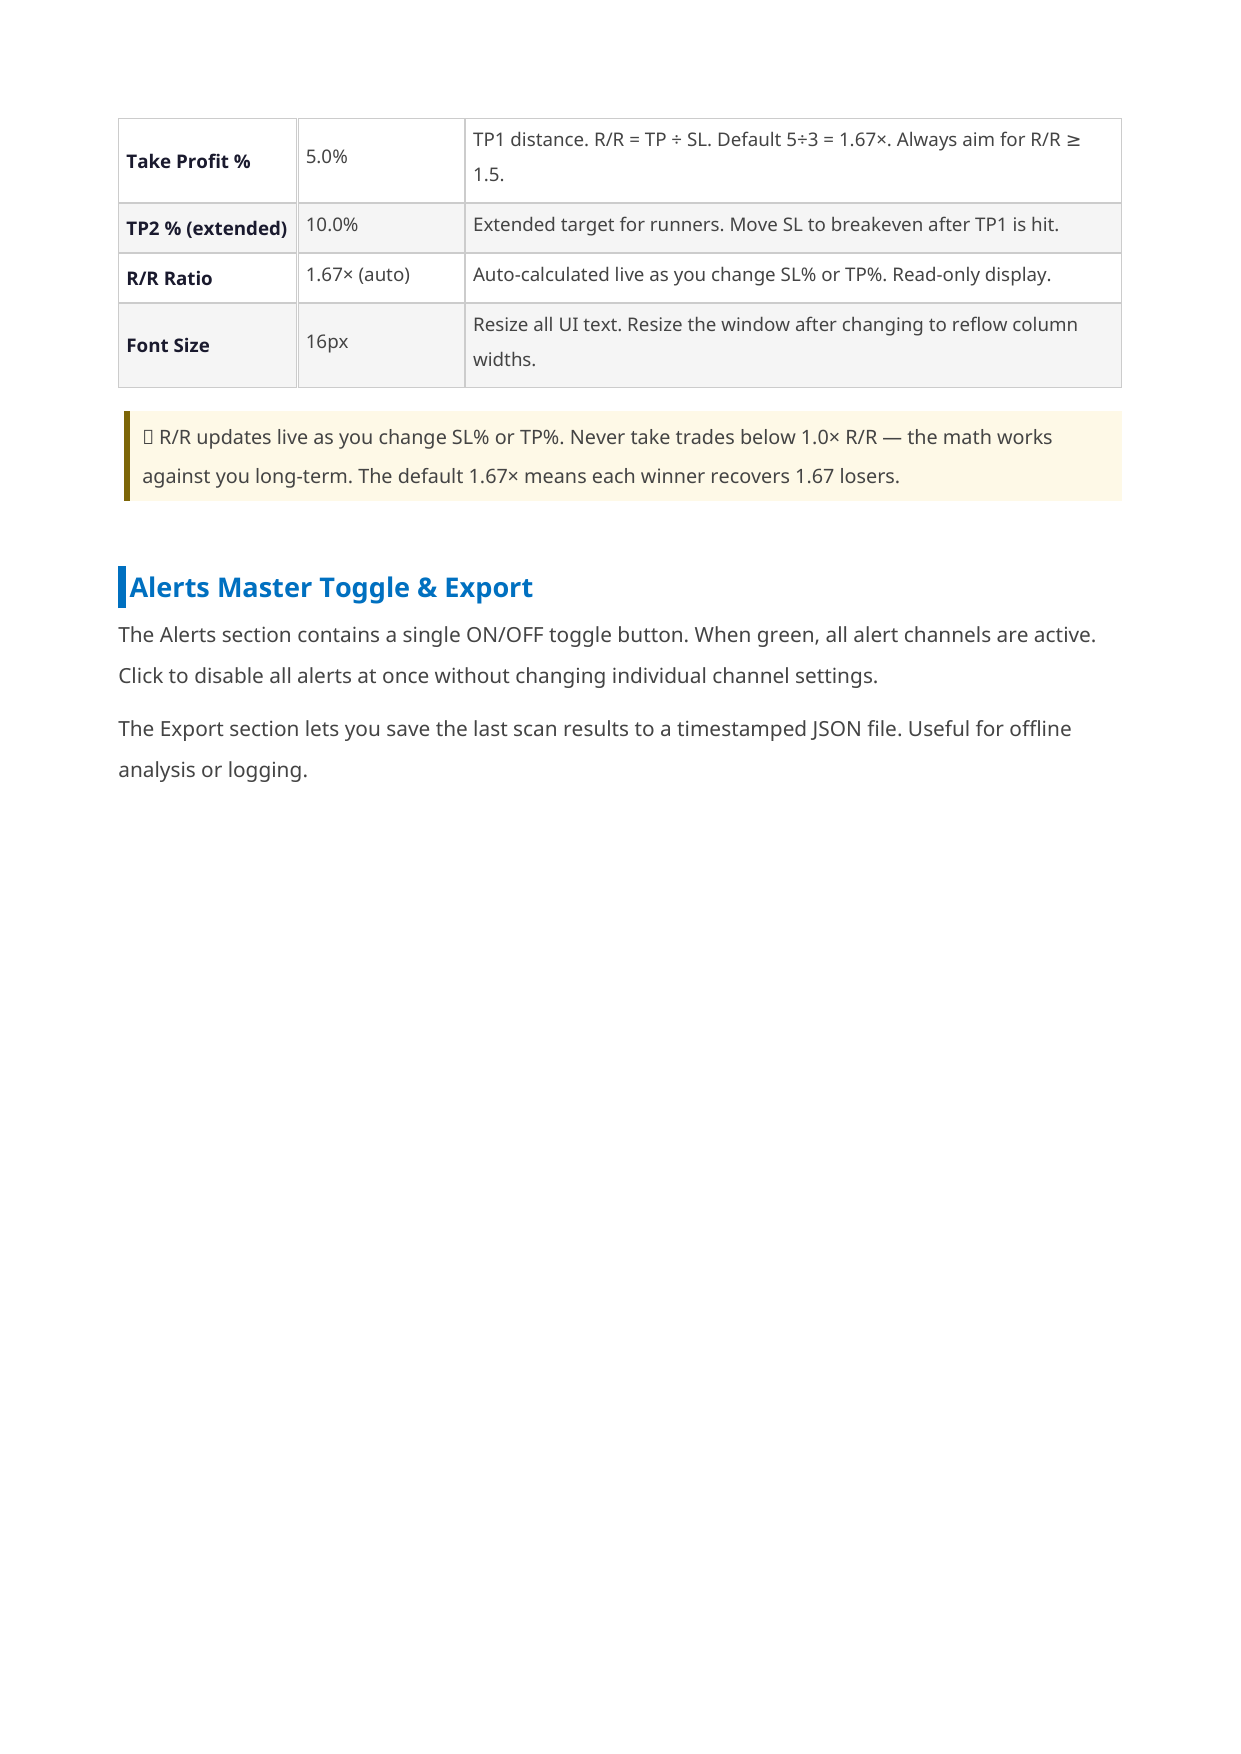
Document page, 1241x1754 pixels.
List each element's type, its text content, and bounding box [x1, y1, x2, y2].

table_cell 10.0% [299, 204, 464, 252]
table_cell Take Profit % [119, 119, 296, 202]
table_cell TP1 distance. R/R = TP ÷ SL. Default 5÷3 = 1.67×. Always aim for R/R ≥ 1.5. [466, 119, 1121, 202]
text 💡 R/R updates live as you change SL% or TP%. Never take trades below 1.0× R/R — the math works against you long-term. The default 1.67× means each winner recovers 1.67 losers. [130, 411, 1122, 501]
subtitle Alerts Master Toggle & Export [126, 566, 1122, 608]
table_cell TP2 % (extended) [119, 204, 296, 252]
table_cell Font Size [119, 304, 296, 387]
table_cell 5.0% [299, 119, 464, 202]
text The Export section lets you save the last scan results to a timestamped JSON file. Useful for offline analysis or logging. [118, 714, 1122, 784]
text The Alerts section contains a single ON/OFF toggle button. When green, all alert channels are active. Click to disable all alerts at once without changing individual channel settings. [118, 620, 1122, 689]
table_cell 1.67× (auto) [299, 254, 464, 302]
table_cell Resize all UI text. Resize the window after changing to reflow column widths. [466, 304, 1121, 387]
table_cell Extended target for runners. Move SL to breakeven after TP1 is hit. [466, 204, 1121, 252]
table_cell 16px [299, 304, 464, 387]
table_cell R/R Ratio [119, 254, 296, 302]
table_cell Auto-calculated live as you change SL% or TP%. Read-only display. [466, 254, 1121, 302]
